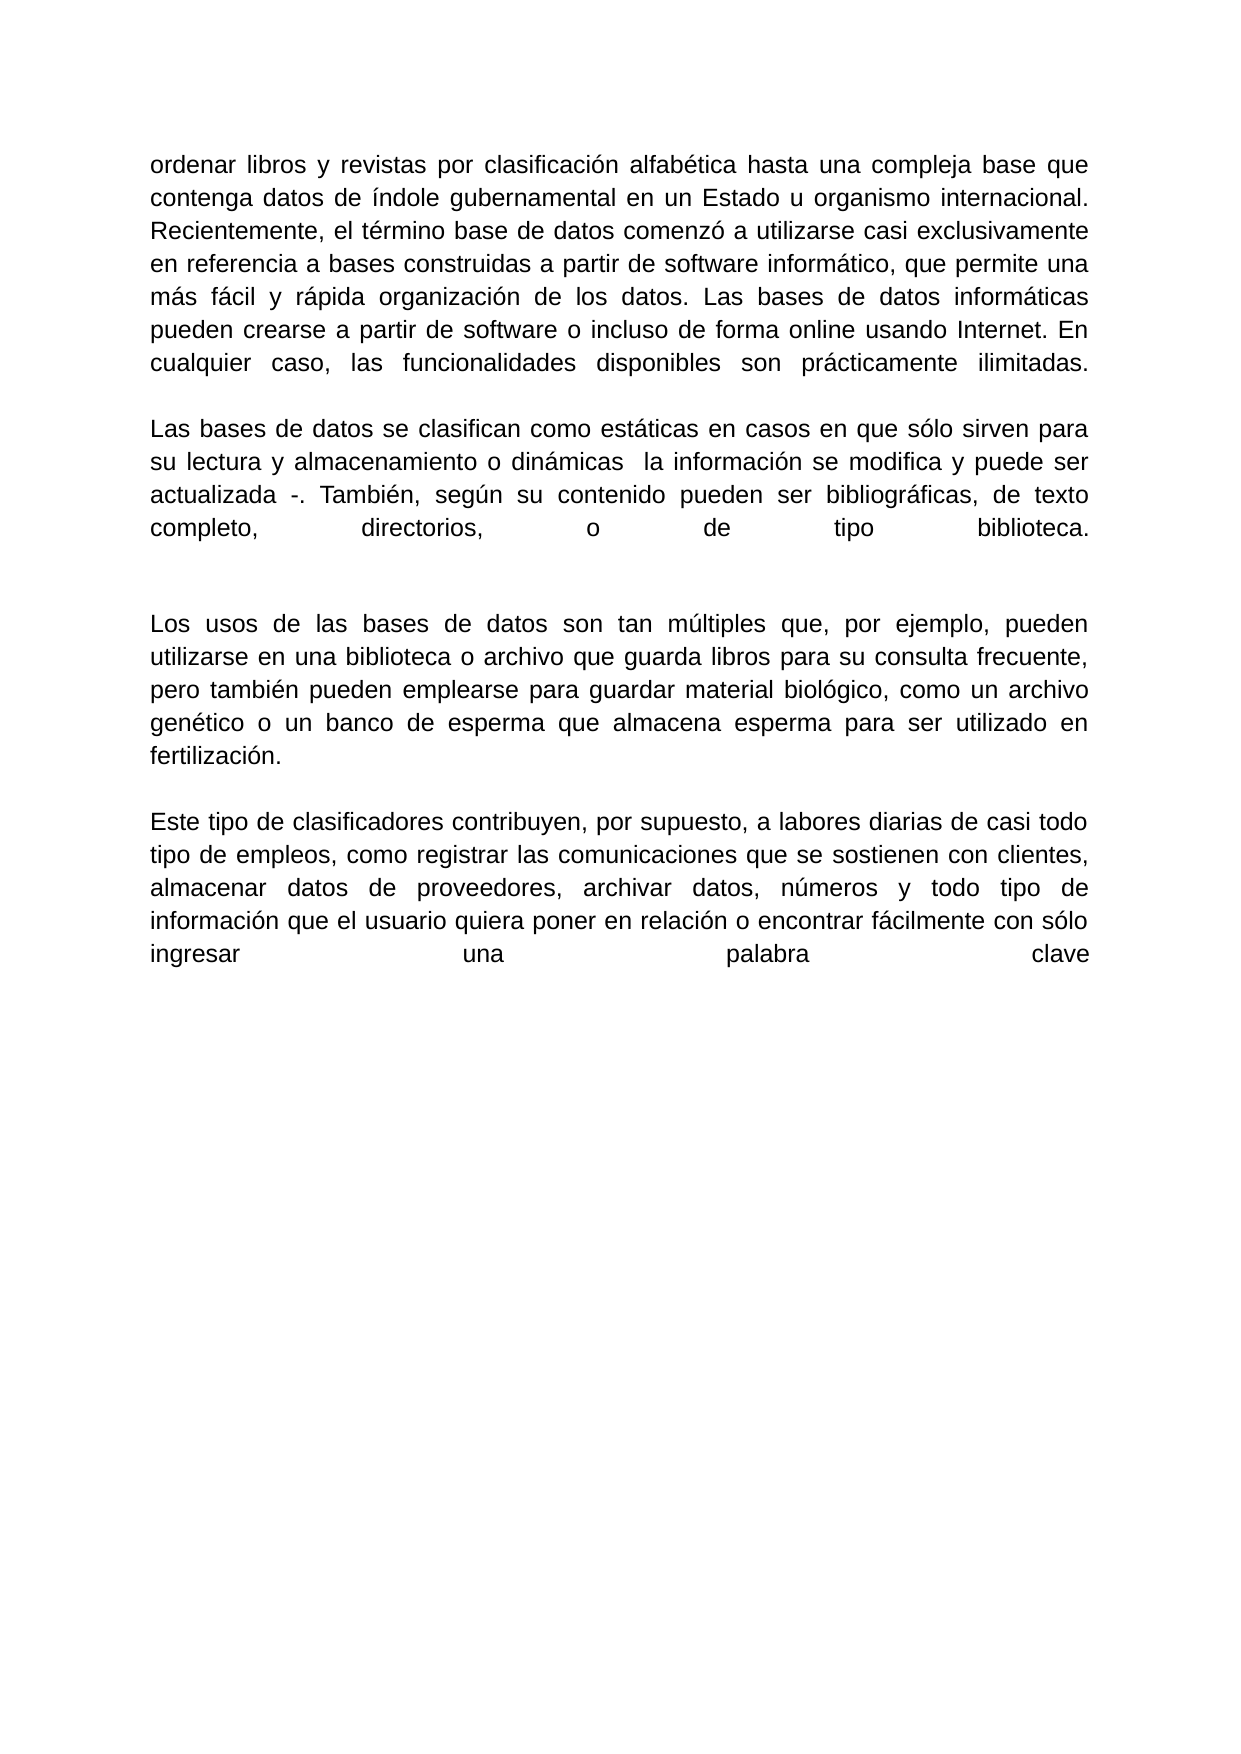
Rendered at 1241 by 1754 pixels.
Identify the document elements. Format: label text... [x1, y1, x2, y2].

text Los usos de las bases de datos son tan múltiples que, por ejemplo, pueden utilizarse en una biblioteca o archivo que guarda libros para su consulta frecuente, pero también pueden emplearse para guardar material biológico, como un archivo genético o un banco de esperma que almacena esperma para ser utilizado en fertilización. Este tipo de clasificadores contribuyen, por supuesto, a labores diarias de casi todo tipo de empleos, como registrar las comunicaciones que se sostienen con clientes, almacenar datos de proveedores, archivar datos, números y todo tipo de información que el usuario quiera poner en relación o encontrar fácilmente con sólo ingresar una palabra clave [150, 609, 1090, 1001]
text ordenar libros y revistas por clasificación alfabética hasta una compleja base que contenga datos de índole gubernamental en un Estado u organismo internacional. Recientemente, el término base de datos comenzó a utilizarse casi exclusivamente en referencia a bases construidas a partir de software informático, que permite una más fácil y rápida organización de los datos. Las bases de datos informáticas pueden crearse a partir de software o incluso de forma online usando Internet. En cualquier caso, las funcionalidades disponibles son prácticamente ilimitadas. Las bases de datos se clasifican como estáticas en casos en que sólo sirven para su lectura y almacenamiento o dinámicas la información se modifica y puede ser actualizada -. También, según su contenido pueden ser bibliográficas, de texto completo, directorios, o de tipo biblioteca. [150, 150, 1090, 605]
